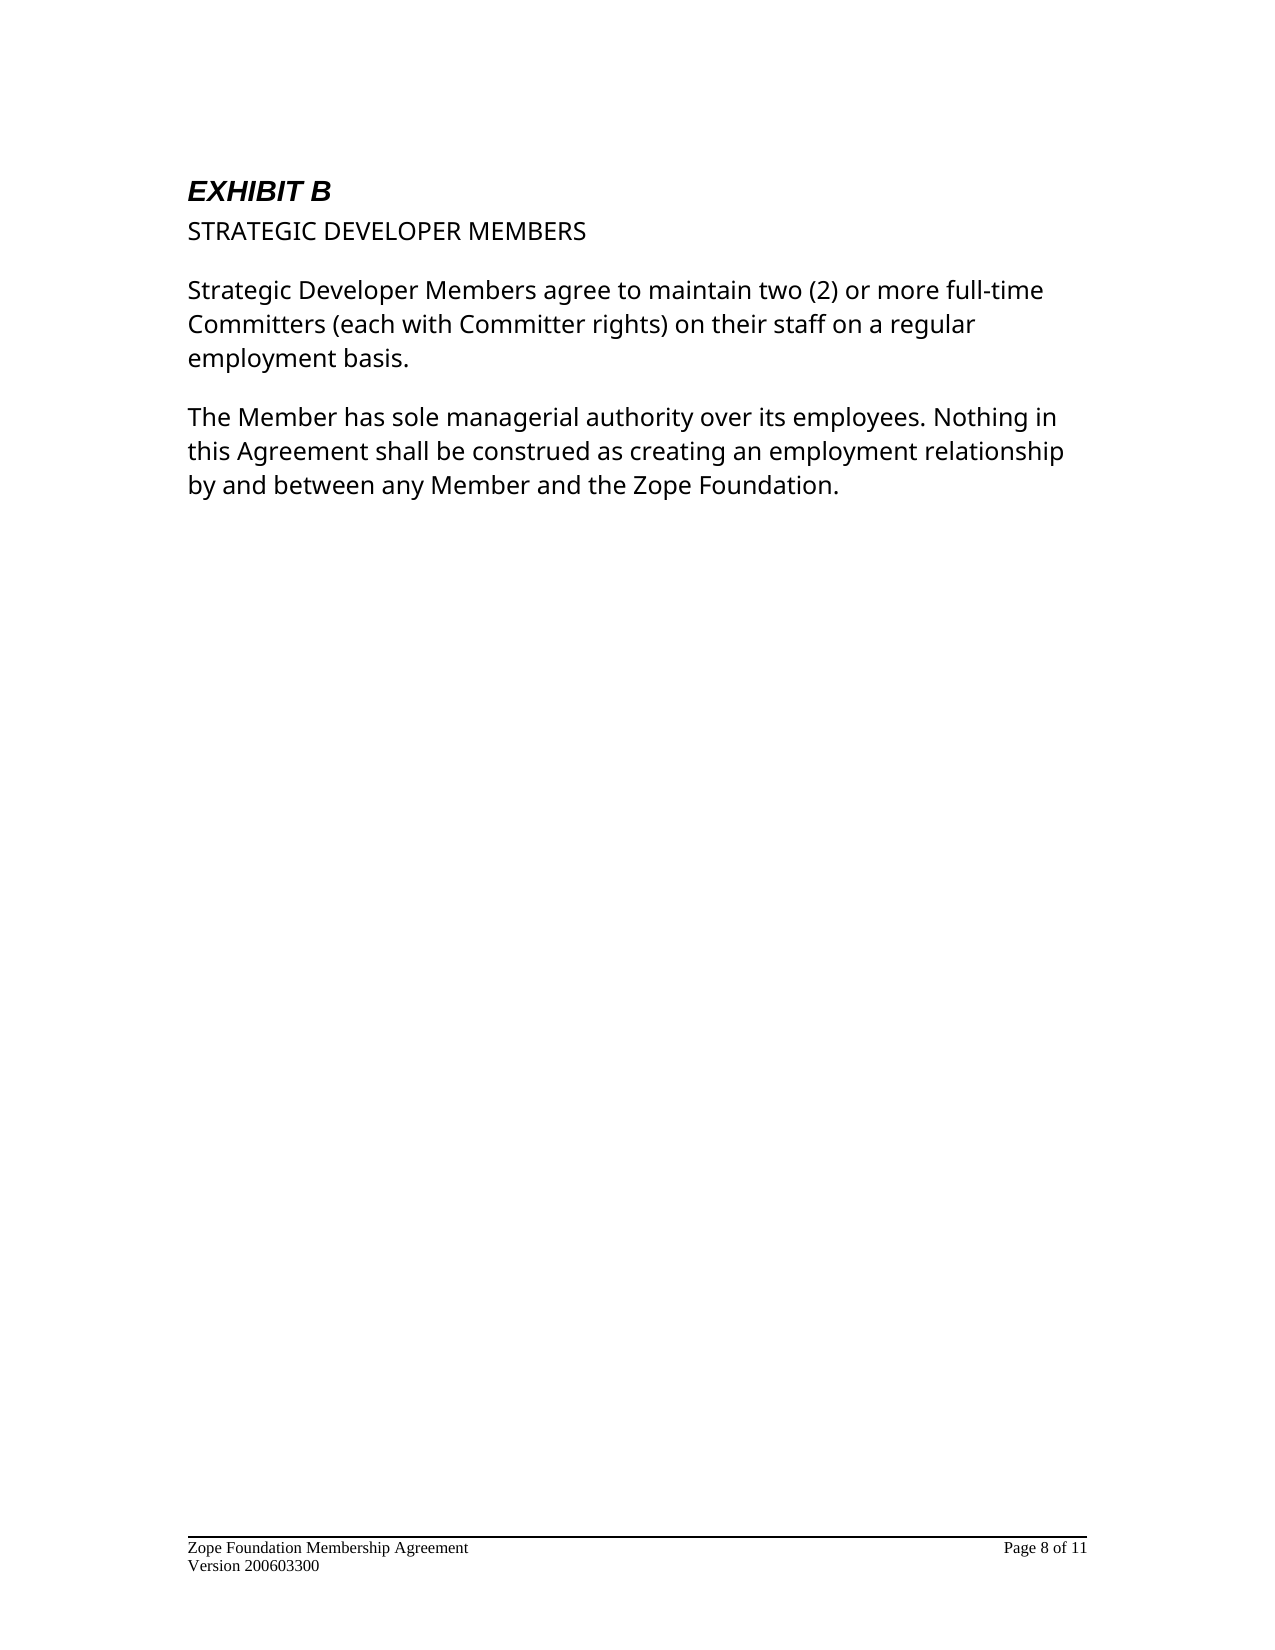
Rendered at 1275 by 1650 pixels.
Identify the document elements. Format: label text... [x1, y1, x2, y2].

subtitle EXHIBIT B [187, 175, 1087, 208]
text The Member has sole managerial authority over its employees. Nothing in this Agreement shall be construed as creating an employment relationship by and between any Member and the Zope Foundation. [187, 400, 1087, 502]
text Strategic Developer Members agree to maintain two (2) or more full-time Committers (each with Committer rights) on their staff on a regular employment basis. [187, 273, 1087, 375]
text STRATEGIC DEVELOPER MEMBERS [187, 214, 1087, 248]
